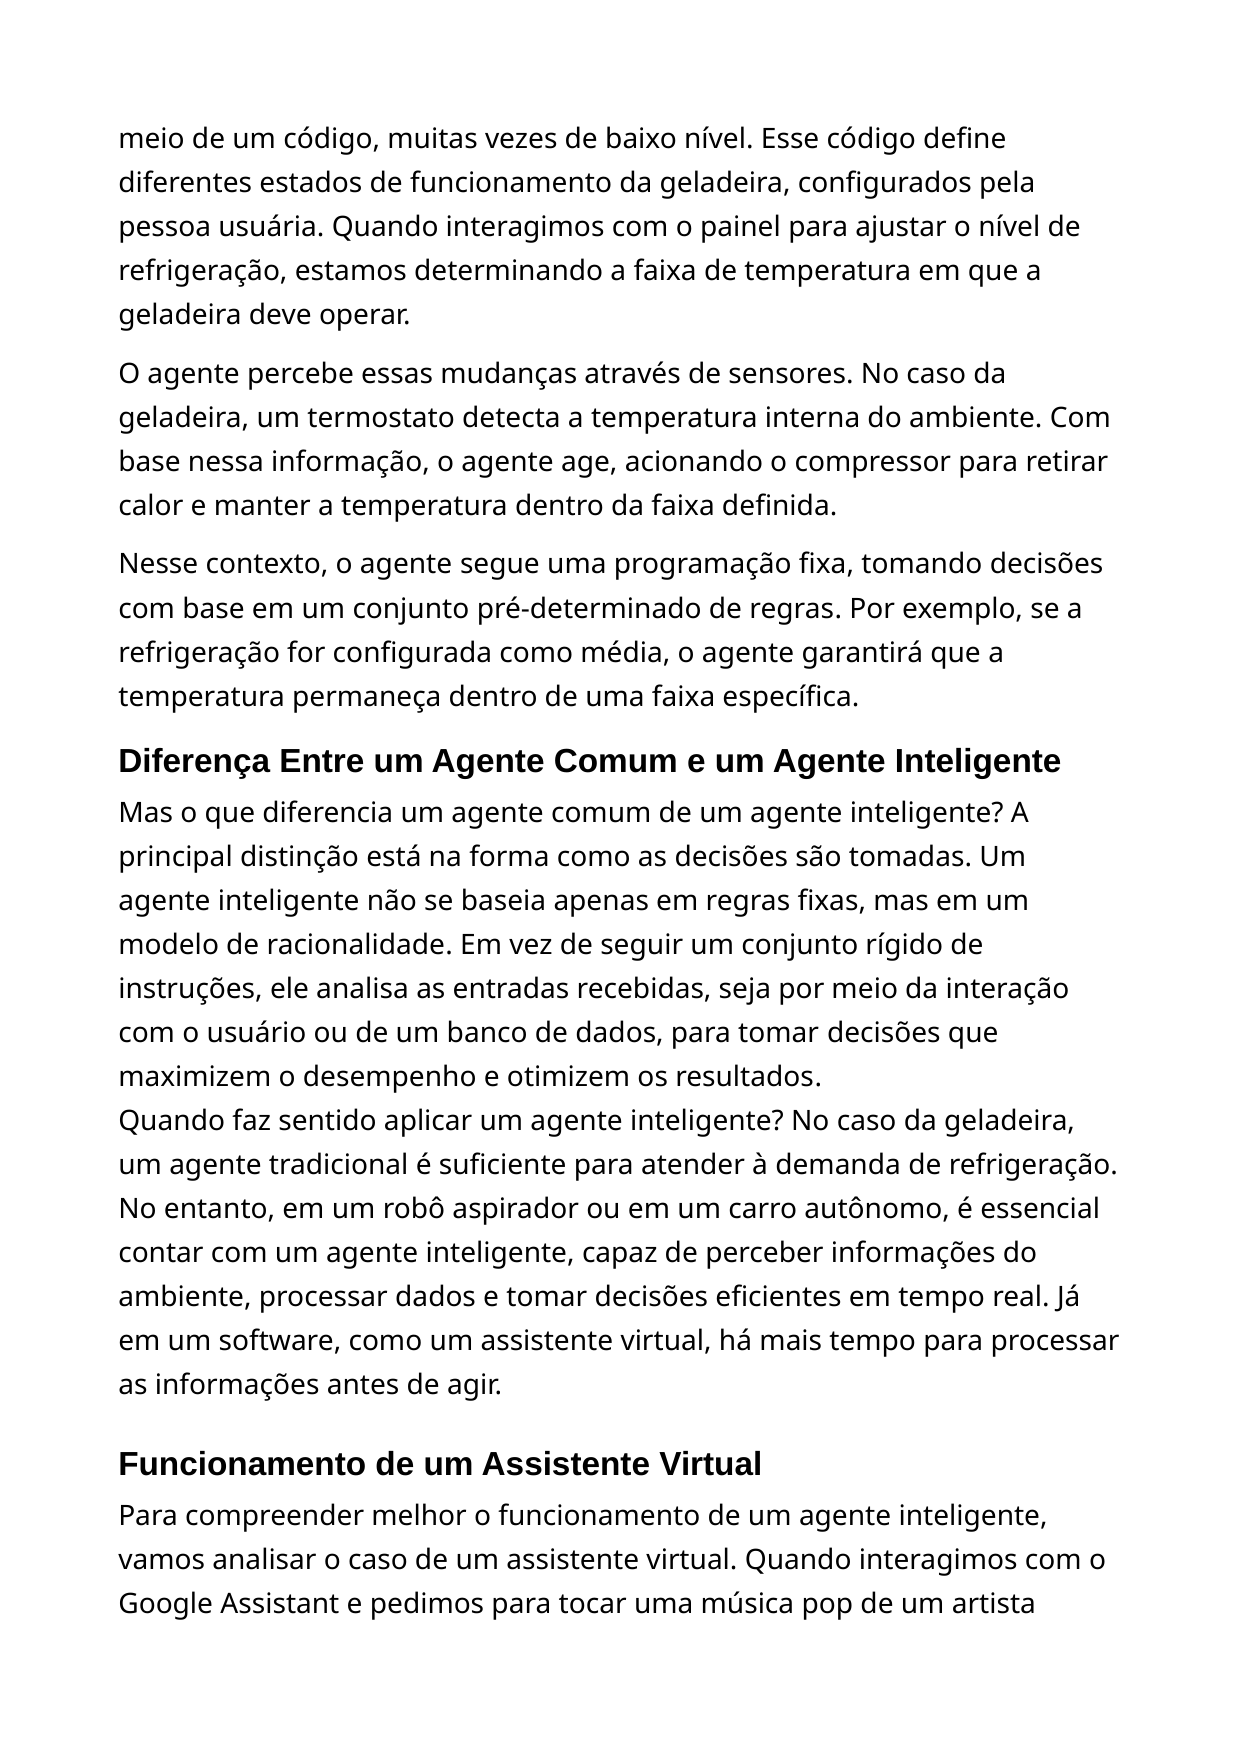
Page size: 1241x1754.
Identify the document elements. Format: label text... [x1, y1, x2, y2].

text Quando faz sentido aplicar um agente inteligente? No caso da geladeira, um agente tradicional é suficiente para atender à demanda de refrigeração. No entanto, em um robô aspirador ou em um carro autônomo, é essencial contar com um agente inteligente, capaz de perceber informações do ambiente, processar dados e tomar decisões eficientes em tempo real. Já em um software, como um assistente virtual, há mais tempo para processar as informações antes de agir. [118, 1100, 1122, 1403]
subtitle Funcionamento de um Assistente Virtual [118, 1444, 1122, 1483]
text O agente percebe essas mudanças através de sensores. No caso da geladeira, um termostato detecta a temperatura interna do ambiente. Com base nessa informação, o agente age, acionando o compressor para retirar calor e manter a temperatura dentro da faixa definida. [118, 353, 1122, 523]
text meio de um código, muitas vezes de baixo nível. Esse código define diferentes estados de funcionamento da geladeira, configurados pela pessoa usuária. Quando interagimos com o painel para ajustar o nível de refrigeração, estamos determinando a faixa de temperatura em que a geladeira deve operar. [118, 118, 1122, 333]
text Para compreender melhor o funcionamento de um agente inteligente, vamos analisar o caso de um assistente virtual. Quando interagimos com o Google Assistant e pedimos para tocar uma música pop de um artista [118, 1495, 1122, 1622]
text Nesse contexto, o agente segue uma programação fixa, tomando decisões com base em um conjunto pré-determinado de regras. Por exemplo, se a refrigeração for configurada como média, o agente garantirá que a temperatura permaneça dentro de uma faixa específica. [118, 544, 1122, 714]
subtitle Diferença Entre um Agente Comum e um Agente Inteligente [118, 741, 1122, 779]
text Mas o que diferencia um agente comum de um agente inteligente? A principal distinção está na forma como as decisões são tomadas. Um agente inteligente não se baseia apenas em regras fixas, mas em um modelo de racionalidade. Em vez de seguir um conjunto rígido de instruções, ele analisa as entradas recebidas, seja por meio da interação com o usuário ou de um banco de dados, para tomar decisões que maximizem o desempenho e otimizem os resultados. [118, 792, 1122, 1094]
